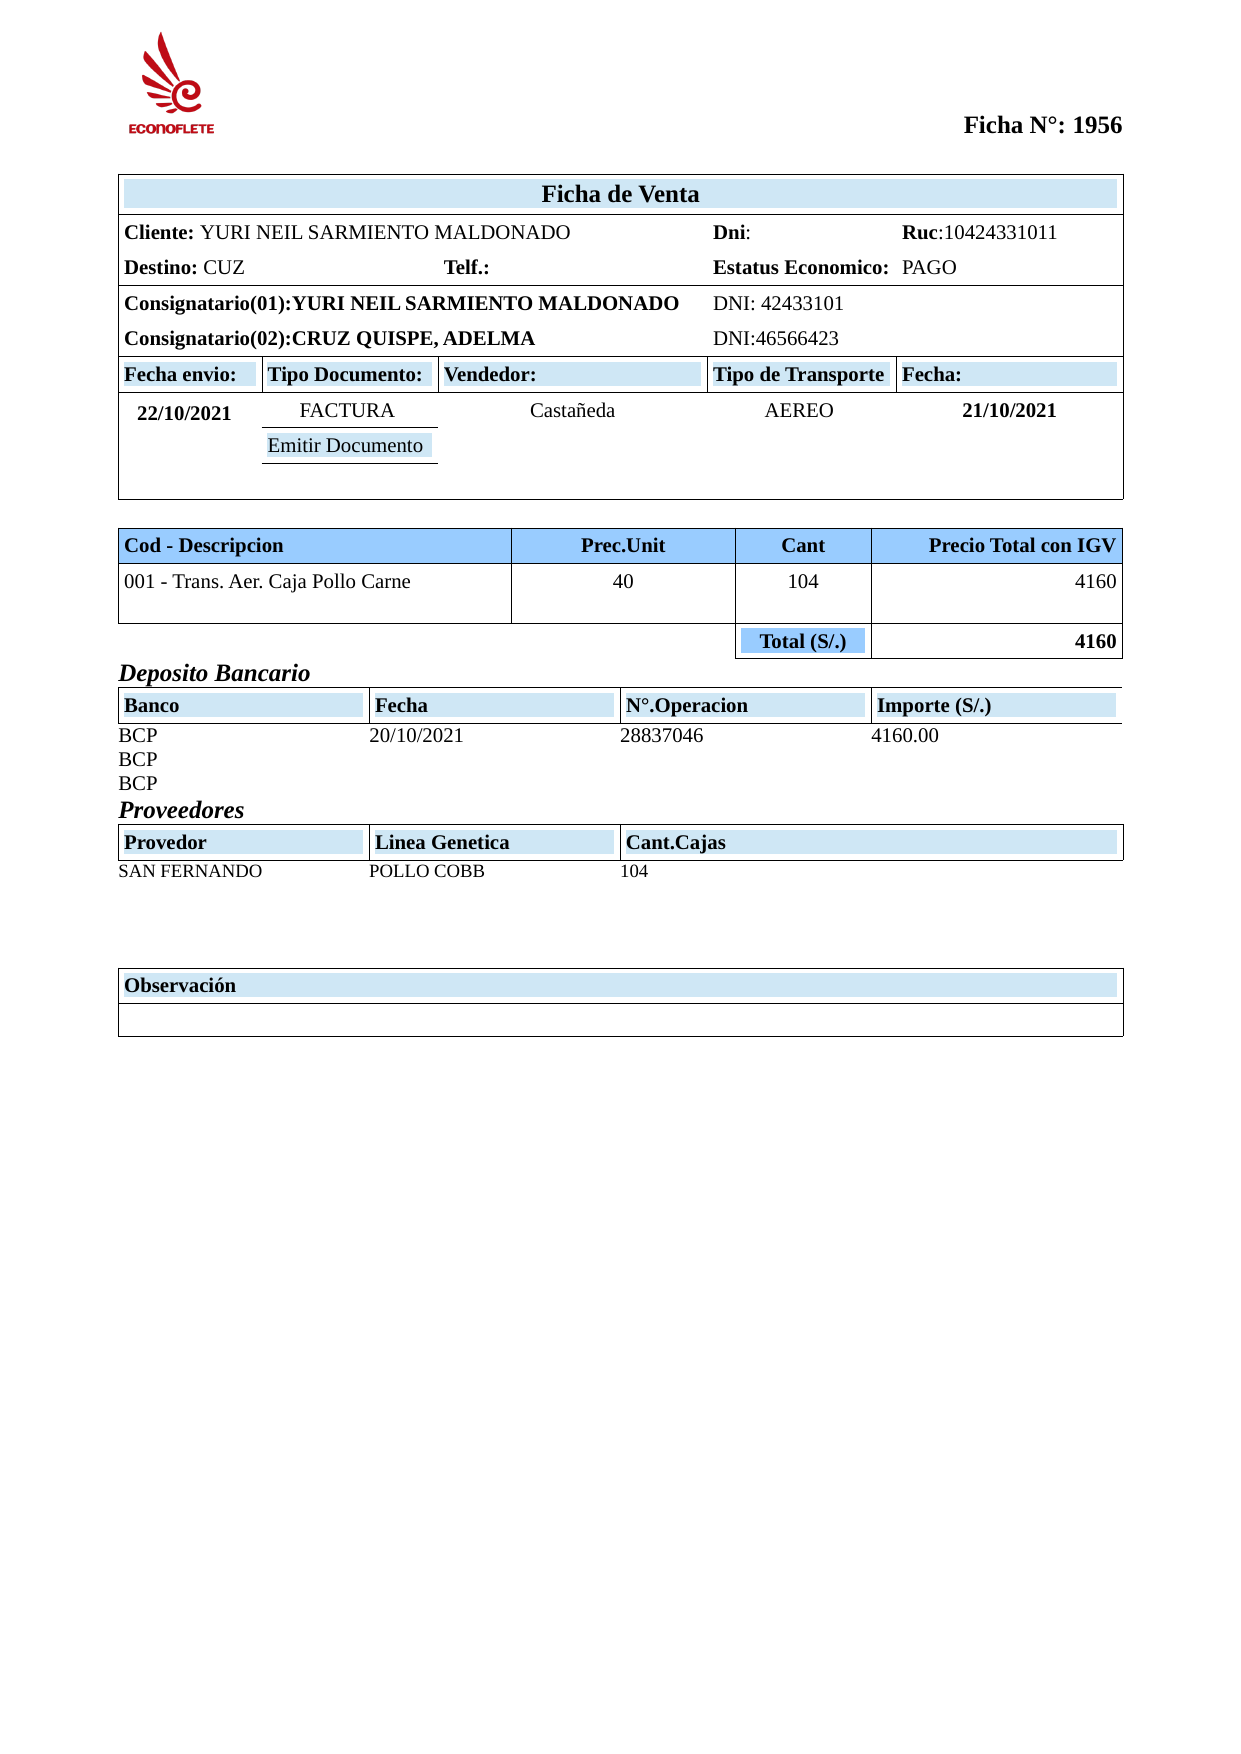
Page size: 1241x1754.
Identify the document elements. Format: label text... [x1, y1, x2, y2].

table_cell Destino: CUZ [119, 249, 438, 285]
table_header Linea Genetica [370, 825, 620, 859]
table_cell [369, 771, 620, 795]
table_cell 28837046 [620, 724, 871, 747]
table_cell Fecha envio: [119, 357, 262, 392]
text Deposito Bancario [118, 658, 1122, 687]
table_cell [369, 946, 620, 967]
table_header N°.Operacion [621, 688, 871, 723]
table_cell 21/10/2021 [896, 393, 1123, 498]
table_cell [369, 924, 620, 946]
table_cell 40 [512, 564, 735, 623]
table_cell [620, 747, 871, 771]
table_cell Emitir Documento [262, 428, 438, 463]
table_cell [369, 903, 620, 924]
text Proveedores [118, 795, 1122, 824]
table_cell BCP [118, 724, 369, 747]
table_cell PAGO [896, 249, 1123, 285]
table_cell BCP [118, 771, 369, 795]
table_cell Cliente: YURI NEIL SARMIENTO MALDONADO [119, 215, 707, 249]
table_cell [369, 881, 620, 903]
table_cell Vendedor: [439, 357, 707, 392]
table_cell Consignatario(01):YURI NEIL SARMIENTO MALDONADO [119, 286, 707, 321]
table_cell [620, 903, 1123, 924]
table_cell [118, 924, 369, 946]
table_header Ficha de Venta [119, 175, 1123, 214]
table_cell Tipo Documento: [263, 357, 438, 392]
table_cell 4160 [872, 564, 1122, 623]
table_cell 104 [736, 564, 871, 623]
table_cell [620, 771, 871, 795]
table_cell [620, 924, 1123, 946]
table_header Provedor [119, 825, 369, 859]
table_cell DNI:46566423 [707, 321, 1123, 356]
table_cell [871, 747, 1122, 771]
table_cell Castañeda [438, 393, 707, 498]
table_header Precio Total con IGV [872, 529, 1122, 563]
table_cell [369, 747, 620, 771]
table_cell Telf.: [438, 249, 707, 285]
table_cell [118, 624, 511, 658]
table_cell BCP [118, 747, 369, 771]
table_cell [262, 464, 438, 498]
table_cell 4160 [872, 624, 1122, 658]
table_cell 104 [620, 861, 1123, 881]
picture [118, 31, 225, 134]
table_cell [871, 771, 1122, 795]
table_cell 20/10/2021 [369, 724, 620, 747]
table_cell 001 - Trans. Aer. Caja Pollo Carne [119, 564, 511, 623]
table_cell SAN FERNANDO [118, 861, 369, 881]
table_cell FACTURA [262, 393, 438, 427]
table_cell [620, 881, 1123, 903]
table_header Cant [736, 529, 871, 563]
table_header Banco [119, 688, 369, 723]
table_cell Total (S/.) [736, 624, 871, 658]
table_cell AEREO [707, 393, 896, 498]
table_cell [118, 881, 369, 903]
table_cell Dni: [707, 215, 896, 249]
table_cell [118, 946, 369, 967]
table_cell 22/10/2021 [119, 393, 262, 498]
table_cell DNI: 42433101 [707, 286, 1123, 321]
table_header Fecha [370, 688, 620, 723]
table_cell [511, 624, 735, 658]
table_cell Estatus Economico: [707, 249, 896, 285]
table_cell [118, 903, 369, 924]
table_cell POLLO COBB [369, 861, 620, 881]
table_cell [620, 946, 1123, 967]
table_header Cod - Descripcion [119, 529, 511, 563]
table_header Observación [119, 969, 1123, 1003]
table_header Cant.Cajas [621, 825, 1123, 859]
table_cell Ruc:10424331011 [896, 215, 1123, 249]
table_cell Fecha: [897, 357, 1123, 392]
table_header Importe (S/.) [872, 688, 1122, 723]
table_cell Tipo de Transporte [708, 357, 896, 392]
table_header Prec.Unit [512, 529, 735, 563]
table_cell Consignatario(02):CRUZ QUISPE, ADELMA [119, 321, 707, 356]
table_cell [119, 1004, 1123, 1036]
table_cell 4160.00 [871, 724, 1122, 747]
